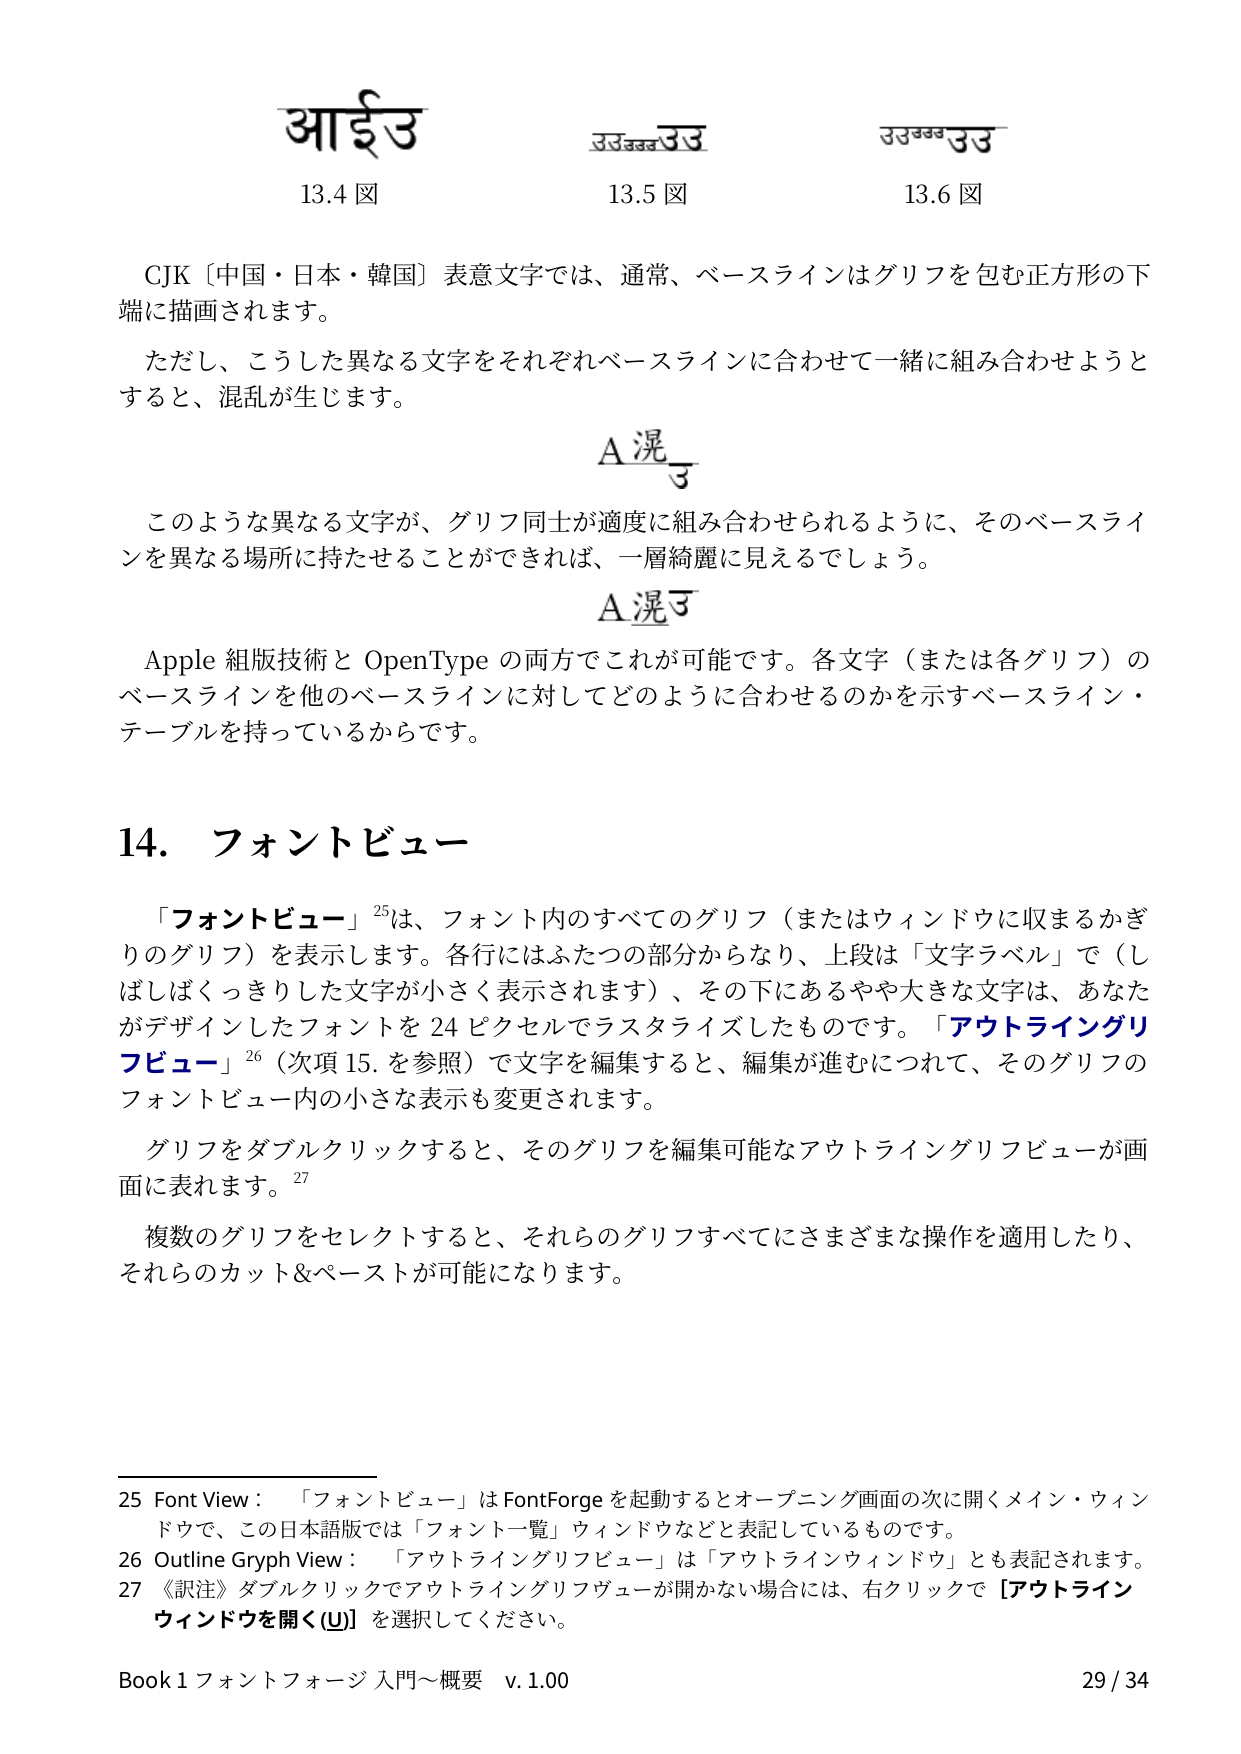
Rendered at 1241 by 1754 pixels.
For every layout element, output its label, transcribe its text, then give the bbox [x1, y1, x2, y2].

text ただし、こうした異なる文字をそれぞれベースラインに合わせて一緒に組み合わせようとすると、混乱が生じます。 [118, 342, 1152, 414]
picture [588, 124, 708, 153]
picture [597, 589, 699, 626]
picture [277, 88, 429, 161]
picture [879, 124, 1008, 158]
picture [597, 428, 699, 489]
text CJK〔中国・日本・韓国〕表意文字では、通常、ベースラインはグリフを包む正方形の下端に描画されます。 [118, 255, 1152, 327]
text Outline Gryph View： 「アウトライングリフビュー」は「アウトラインウィンドウ」とも表記されます。 [118, 1543, 1152, 1573]
table_header 13.5 図 [487, 89, 782, 226]
text 複数のグリフをセレクトすると、それらのグリフすべてにさまざまな操作を適用したり、それらのカット&ペーストが可能になります。 [118, 1217, 1152, 1289]
subtitle 14. フォントビュー [118, 813, 1152, 867]
text 「フォントビュー」は、フォント内のすべてのグリフ（またはウィンドウに収まるかぎりのグリフ）を表示します。各行にはふたつの部分からなり、上段は「文字ラベル」で（しばしばくっきりした文字が小さく表示されます）、その下にあるやや大きな文字は、あなたがデザインしたフォントを 24 ピクセルでラスタライズしたものです。「アウトライングリフビュー」（次項 15. を参照）で文字を編集すると、編集が進むにつれて、そのグリフのフォントビュー内の小さな表示も変更されます。 [118, 899, 1152, 1116]
table_header 13.4 図 [192, 89, 487, 226]
table_header 13.6 図 [783, 89, 1078, 226]
text 《訳注》ダブルクリックでアウトライングリフヴューが開かない場合には、右クリックで［アウトラインウィンドウを開く(U)］を選択してください。 [118, 1573, 1152, 1634]
text Font View： 「フォントビュー」はFontForge を起動するとオープニング画面の次に開くメイン・ウィンドウで、この日本語版では「フォント一覧」ウィンドウなどと表記しているものです。 [118, 1483, 1152, 1543]
text グリフをダブルクリックすると、そのグリフを編集可能なアウトライングリフビューが画面に表れます。 [118, 1131, 1152, 1203]
text このような異なる文字が、グリフ同士が適度に組み合わせられるように、そのベースラインを異なる場所に持たせることができれば、一層綺麗に見えるでしょう。 [118, 503, 1152, 575]
text Apple 組版技術と OpenType の両方でこれが可能です。各文字（または各グリフ）のベースラインを他のベースラインに対してどのように合わせるのかを示すベースライン・テーブルを持っているからです。 [118, 640, 1152, 748]
